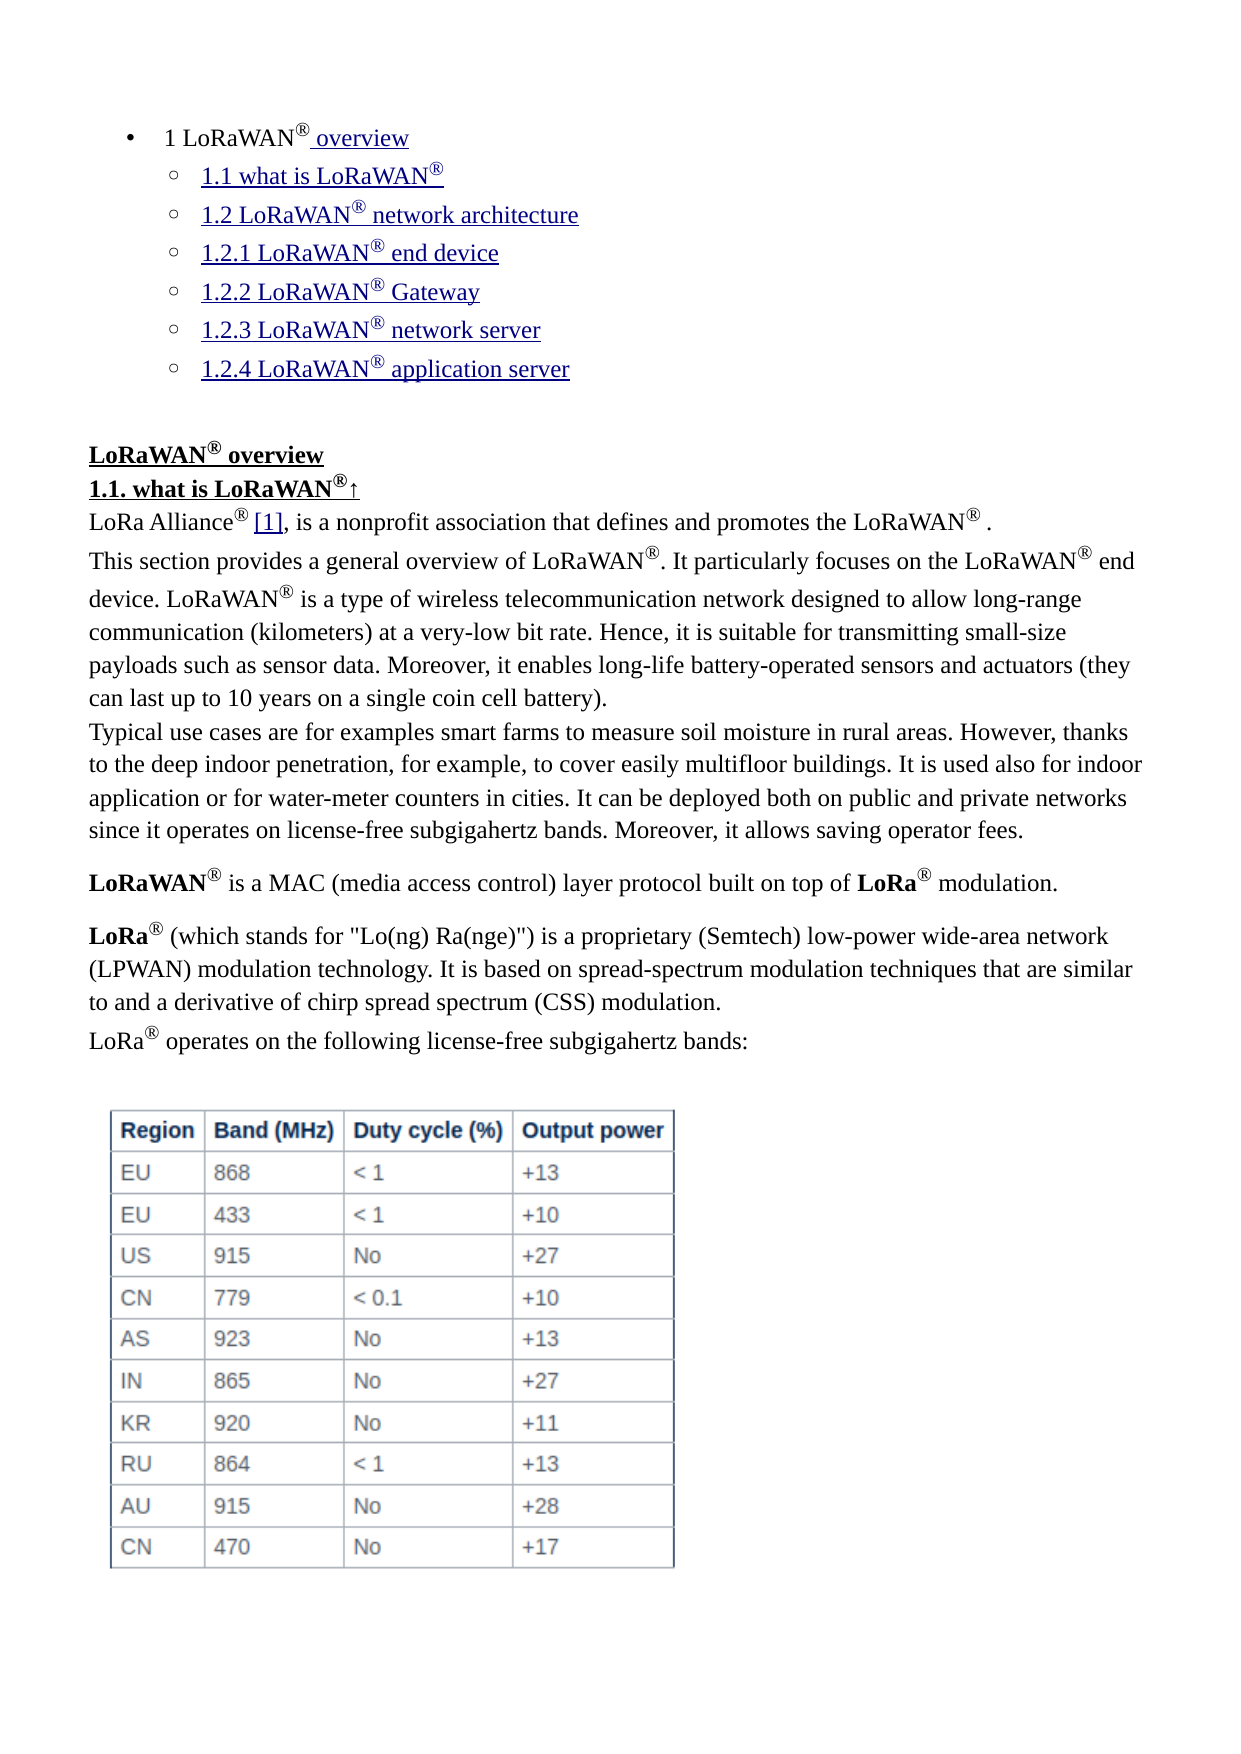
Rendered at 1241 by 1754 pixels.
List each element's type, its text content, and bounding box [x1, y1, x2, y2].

list 1.2.4 LoRaWAN® application server [163, 349, 1152, 383]
subtitle 1.1. what is LoRaWAN®↑ [88, 469, 1152, 503]
subtitle LoRaWAN® overview [88, 436, 1152, 469]
picture [87, 1096, 700, 1586]
text LoRaWAN® is a MAC (media access control) layer protocol built on top of LoRa® modulation. [88, 863, 1152, 897]
list 1.2.1 LoRaWAN® end device [163, 234, 1152, 267]
text LoRa® (which stands for "Lo(ng) Ra(nge)") is a proprietary (Semtech) low-power wide-area network (LPWAN) modulation technology. It is based on spread-spectrum modulation techniques that are similar to and a derivative of chirp spread spectrum (CSS) modulation. LoRa® operates on the following license-free subgigahertz bands: [88, 916, 1152, 1054]
text LoRa Alliance® [1], is a nonprofit association that defines and promotes the LoRaWAN® . This section provides a general overview of LoRaWAN®. It particularly focuses on the LoRaWAN® end device. LoRaWAN® is a type of wireless telecommunication network designed to allow long-range communication (kilometers) at a very-low bit rate. Hence, it is suitable for transmitting small-size payloads such as sensor data. Moreover, it enables long-life battery-operated sensors and actuators (they can last up to 10 years on a single coin cell battery). Typical use cases are for examples smart farms to measure soil moisture in rural areas. However, thanks to the deep indoor penetration, for example, to cover easily multifloor buildings. It is used also for indoor application or for water-meter counters in cities. It can be deployed both on public and private networks since it operates on license-free subgigahertz bands. Moreover, it allows saving operator fees. [88, 503, 1152, 844]
list 1.1 what is LoRaWAN® [163, 157, 1152, 190]
list 1.2 LoRaWAN® network architecture [163, 195, 1152, 229]
list 1.2.3 LoRaWAN® network server [163, 311, 1152, 344]
list 1 LoRaWAN® overview [126, 118, 1152, 152]
list 1.2.2 LoRaWAN® Gateway [163, 272, 1152, 306]
